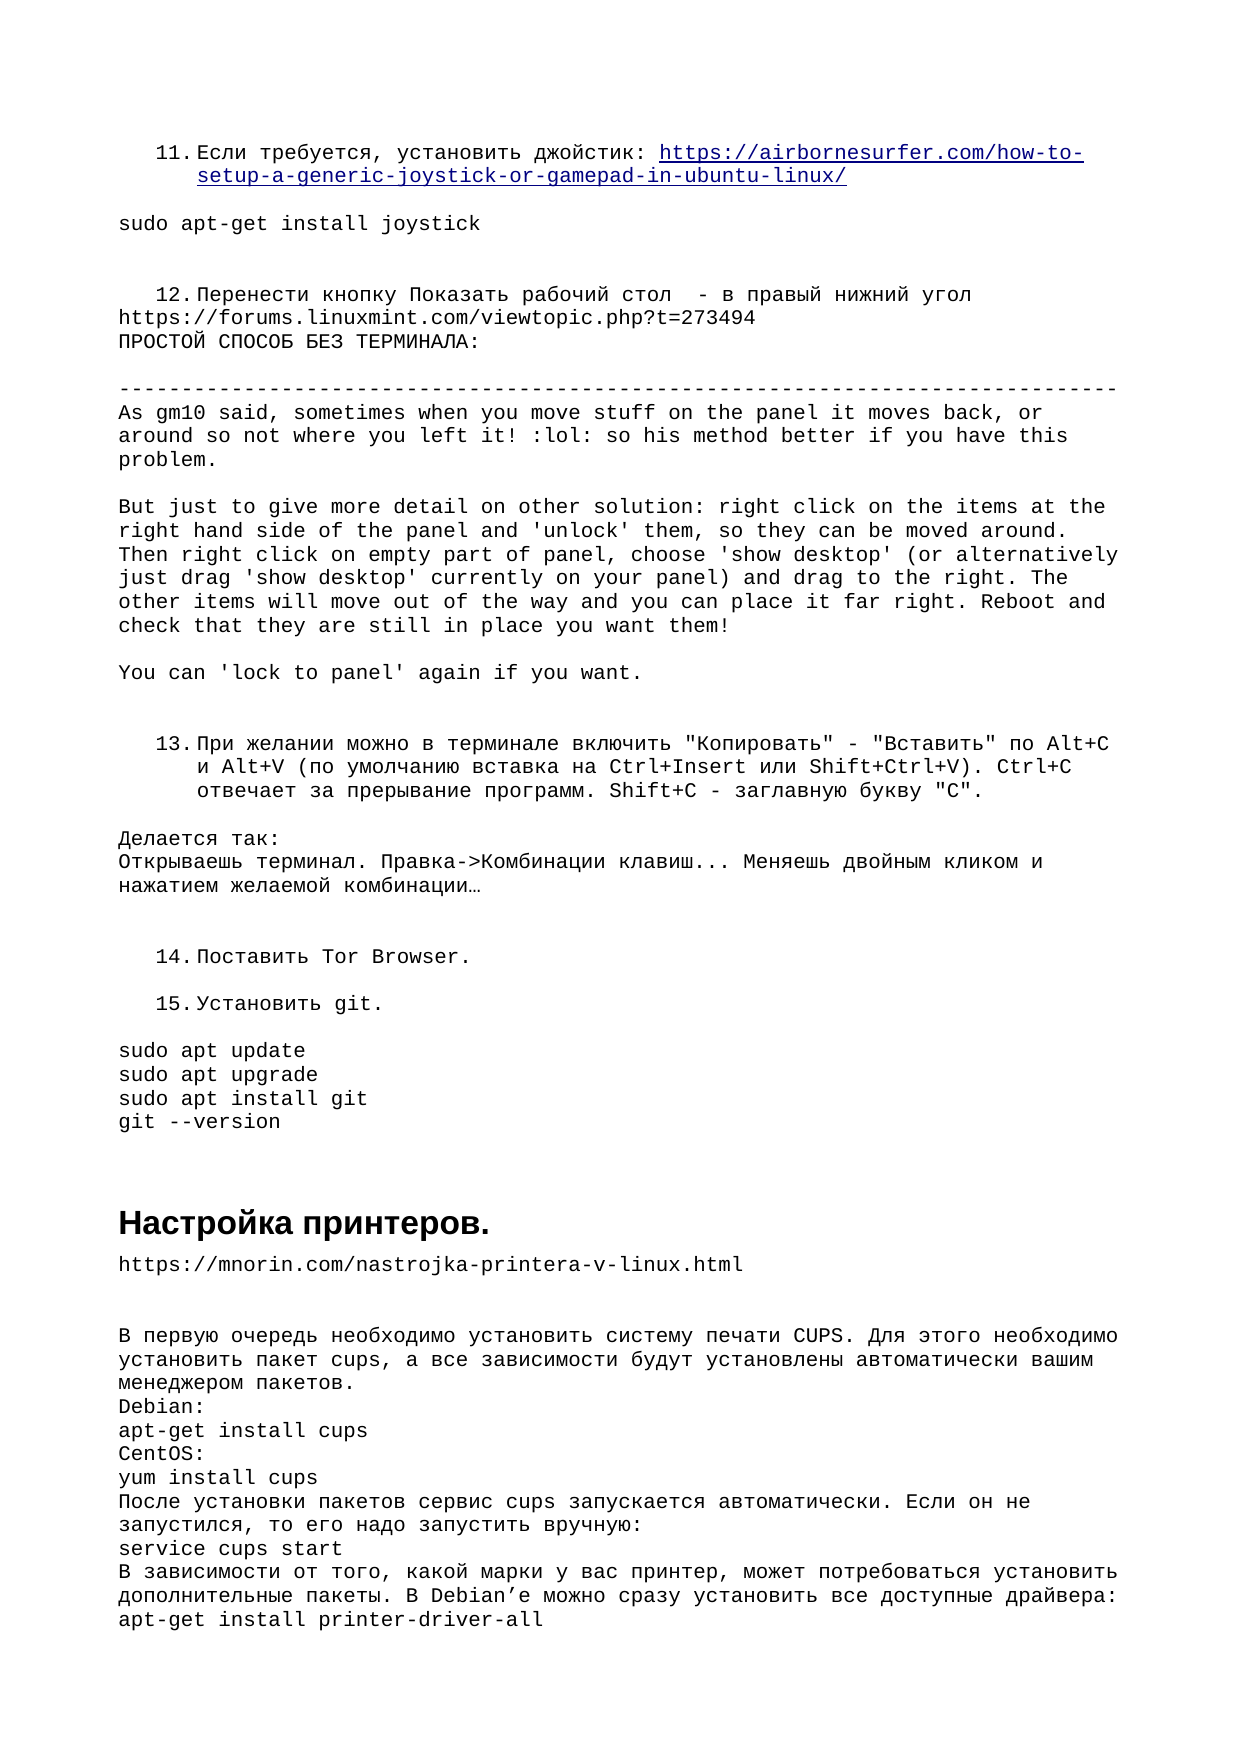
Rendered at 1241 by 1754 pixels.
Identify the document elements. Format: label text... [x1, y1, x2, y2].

list Если требуется, установить джойстик: https://airbornesurfer.com/how-to-setup-a-generic-joystick-or-gamepad-in-ubuntu-linux/ [155, 142, 1122, 189]
text Делается так: [118, 827, 1122, 851]
text ПРОСТОЙ СПОСОБ БЕЗ ТЕРМИНАЛА: [118, 331, 1122, 354]
text sudo apt upgrade [118, 1064, 1122, 1088]
text -------------------------------------------------------------------------------- [118, 378, 1122, 402]
text sudo apt-get install joystick [118, 213, 1122, 236]
list Перенести кнопку Показать рабочий стол - в правый нижний угол [155, 284, 1122, 307]
text В зависимости от того, какой марки у вас принтер, может потребоваться установить дополнительные пакеты. В Debian’е можно сразу установить все доступные драйвера: [118, 1562, 1122, 1609]
list При желании можно в терминале включить "Копировать" - "Вставить" по Alt+C и Alt+V (по умолчанию вставка на Ctrl+Insert или Shift+Ctrl+V). Ctrl+C отвечает за прерывание программ. Shift+C - заглавную букву "С". [155, 733, 1122, 804]
text Открываешь терминал. Правка->Комбинации клавиш... Меняешь двойным кликом и нажатием желаемой комбинации… [118, 851, 1122, 898]
text sudo apt install git [118, 1088, 1122, 1111]
text As gm10 said, sometimes when you move stuff on the panel it moves back, or around so not where you left it! :lol: so his method better if you have this problem. [118, 402, 1122, 473]
text yum install cups [118, 1467, 1122, 1491]
text CentOS: [118, 1443, 1122, 1467]
text https://forums.linuxmint.com/viewtopic.php?t=273494 [118, 307, 1122, 331]
text После установки пакетов сервис cups запускается автоматически. Если он не запустился, то его надо запустить вручную: [118, 1491, 1122, 1538]
list Поставить Tor Browser. [155, 946, 1122, 969]
text You can 'lock to panel' again if you want. [118, 662, 1122, 686]
text git --version [118, 1111, 1122, 1135]
text apt-get install printer-driver-all [118, 1609, 1122, 1632]
text apt-get install cups [118, 1420, 1122, 1443]
text В первую очередь необходимо установить систему печати CUPS. Для этого необходимо установить пакет cups, а все зависимости будут установлены автоматически вашим менеджером пакетов. [118, 1325, 1122, 1396]
list Установить git. [155, 993, 1122, 1017]
subtitle Настройка принтеров. [118, 1203, 1122, 1242]
text But just to give more detail on other solution: right click on the items at the right hand side of the panel and 'unlock' them, so they can be moved around. Then right click on empty part of panel, choose 'show desktop' (or alternatively just drag 'show desktop' currently on your panel) and drag to the right. The other items will move out of the way and you can place it far right. Reboot and check that they are still in place you want them! [118, 496, 1122, 638]
text https://mnorin.com/nastrojka-printera-v-linux.html [118, 1254, 1122, 1278]
text sudo apt update [118, 1040, 1122, 1064]
text service cups start [118, 1538, 1122, 1562]
text Debian: [118, 1396, 1122, 1420]
